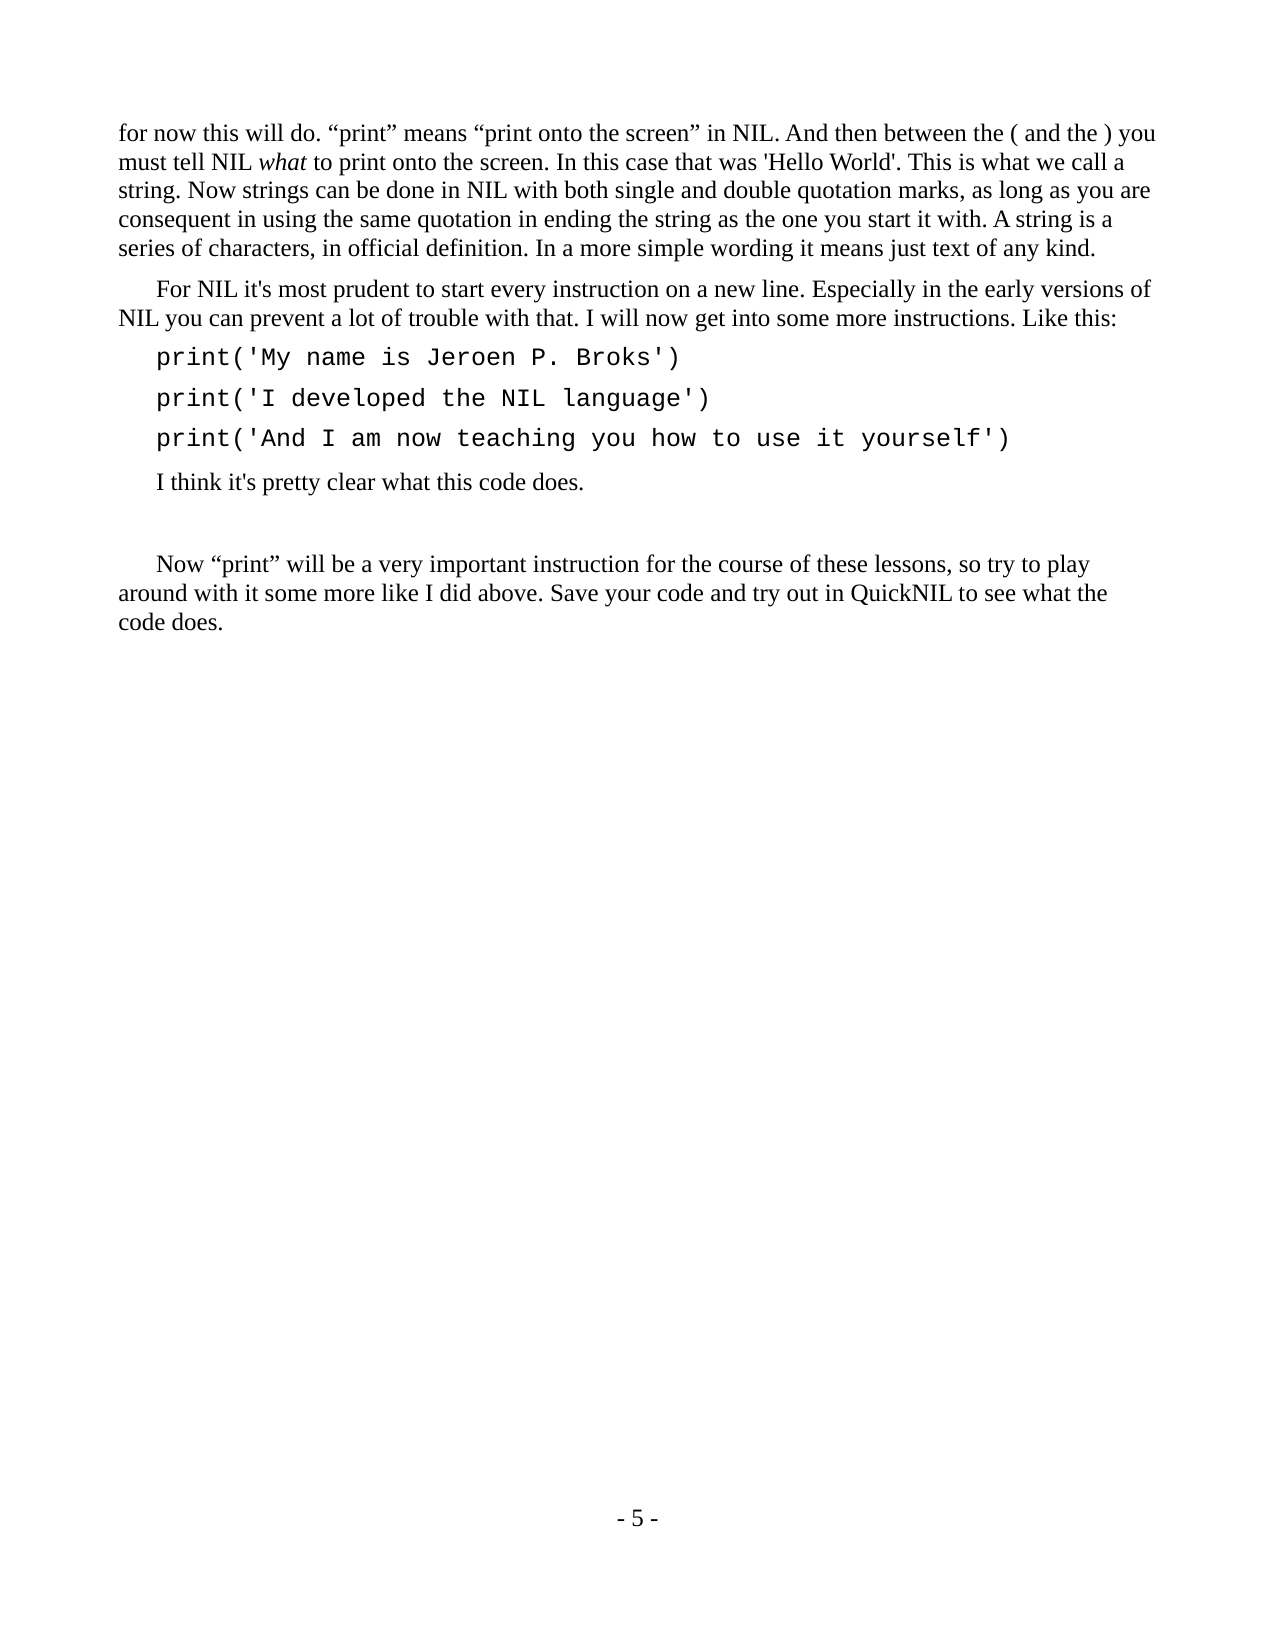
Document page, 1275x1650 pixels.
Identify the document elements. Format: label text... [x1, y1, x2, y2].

text print('My name is Jeroen P. Broks') [118, 344, 1157, 373]
text For NIL it's most prudent to start every instruction on a new line. Especially in the early versions of NIL you can prevent a lot of trouble with that. I will now get into some more instructions. Like this: [118, 274, 1157, 332]
text print('I developed the NIL language') [118, 385, 1157, 413]
text Now “print” will be a very important instruction for the course of these lessons, so try to play around with it some more like I did above. Save your code and try out in QuickNIL to see what the code does. [118, 549, 1157, 636]
text for now this will do. “print” means “print onto the screen” in NIL. And then between the ( and the ) you must tell NIL what to print onto the screen. In this case that was 'Hello World'. This is what we call a string. Now strings can be done in NIL with both single and double quotation marks, as long as you are consequent in using the same quotation in ending the string as the one you start it with. A string is a series of characters, in official definition. In a more simple wording it means just text of any kind. [118, 118, 1157, 262]
text print('And I am now teaching you how to use it yourself') [118, 426, 1157, 454]
text I think it's pretty clear what this code does. [118, 467, 1157, 496]
